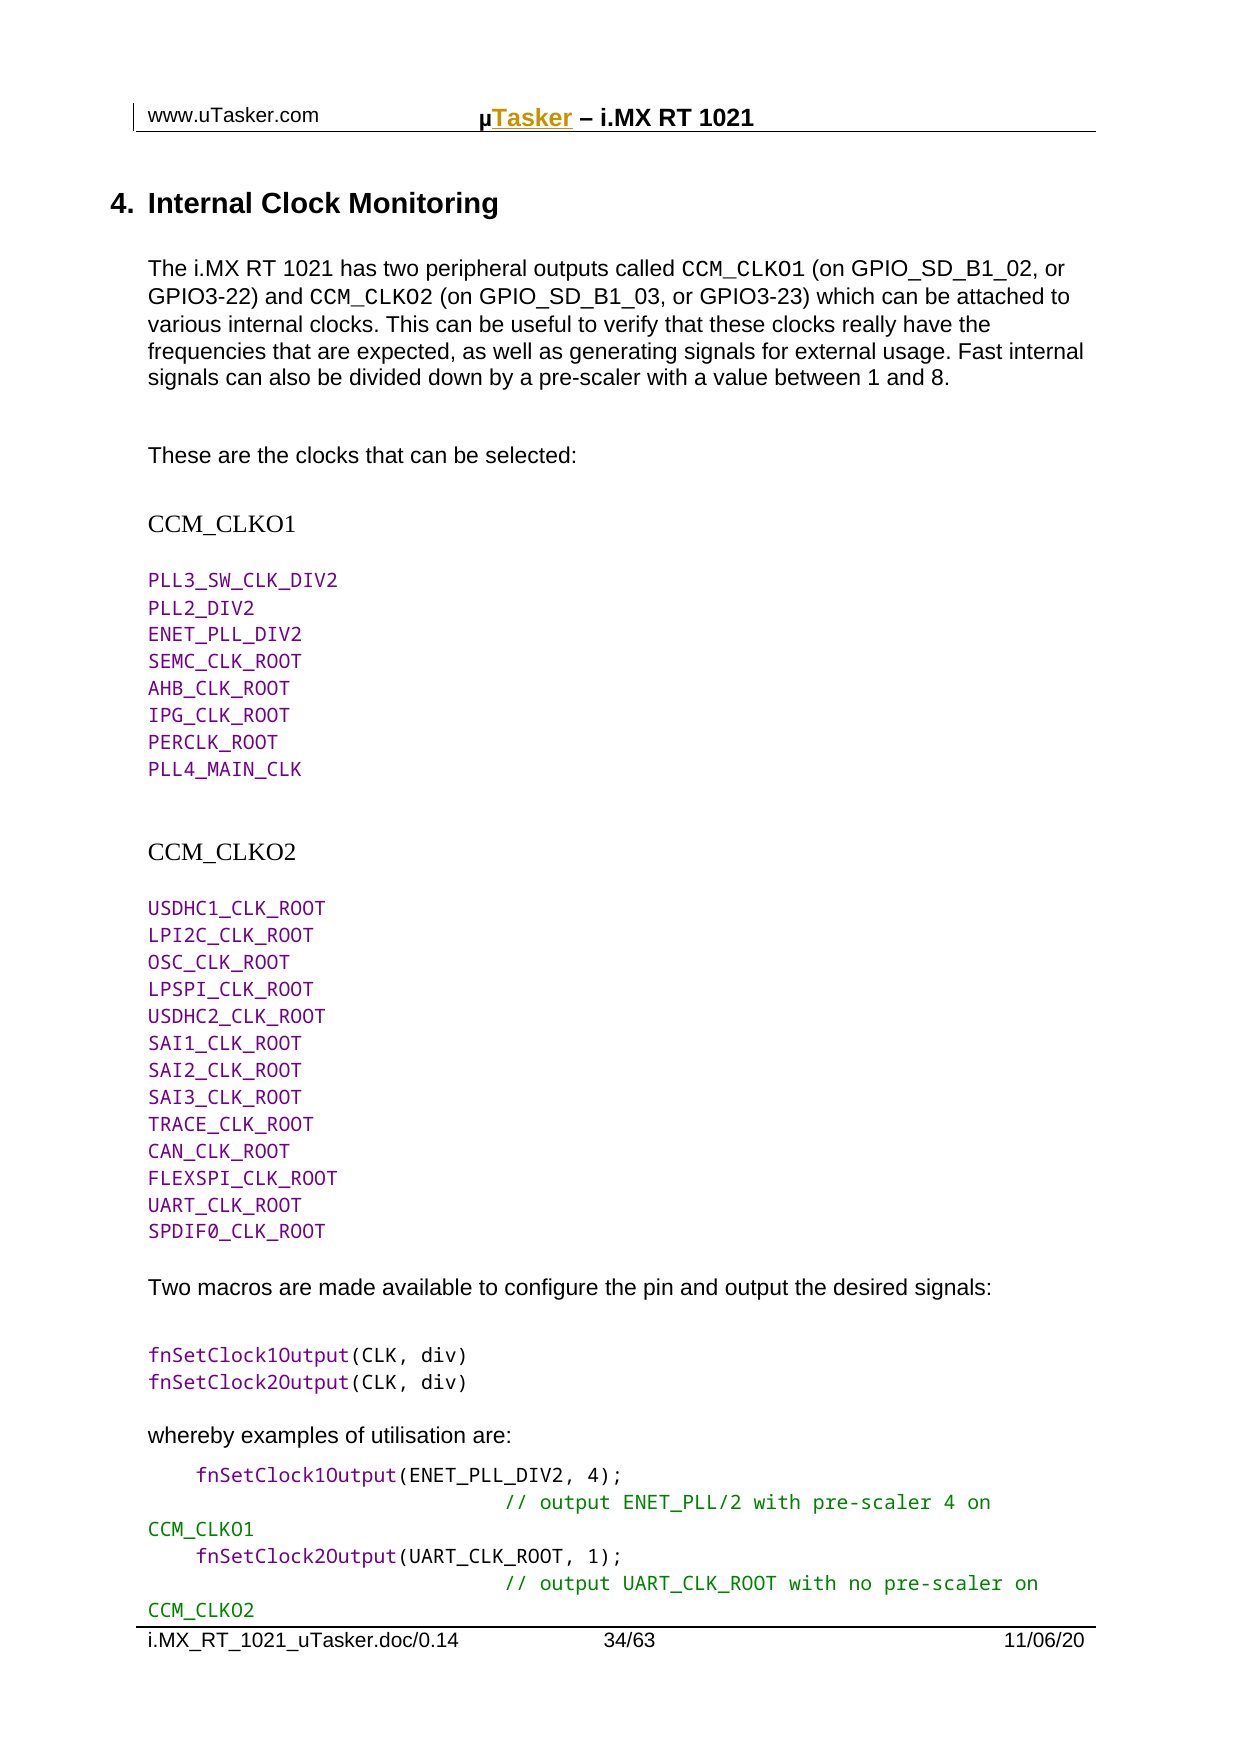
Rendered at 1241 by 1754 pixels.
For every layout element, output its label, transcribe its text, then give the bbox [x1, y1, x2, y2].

subtitle Internal Clock Monitoring [110, 186, 1093, 219]
text SAI1_CLK_ROOT [148, 1029, 1093, 1056]
text TRACE_CLK_ROOT [148, 1110, 1093, 1137]
text CAN_CLK_ROOT FLEXSPI_CLK_ROOT [148, 1137, 1093, 1191]
text LPI2C_CLK_ROOT OSC_CLK_ROOT [148, 921, 1093, 975]
text whereby examples of utilisation are: [148, 1422, 1093, 1448]
text fnSetClock2Output(CLK, div) [148, 1368, 1093, 1395]
text These are the clocks that can be selected: [148, 442, 1093, 468]
text The i.MX RT 1021 has two peripheral outputs called CCM_CLKO1 (on GPIO_SD_B1_02, or GPIO3-22) and CCM_CLKO2 (on GPIO_SD_B1_03, or GPIO3-23) which can be attached to various internal clocks. This can be useful to verify that these clocks really have the frequencies that are expected, as well as generating signals for external usage. Fast internal signals can also be divided down by a pre-scaler with a value between 1 and 8. [148, 254, 1093, 390]
text CCM_CLKO2 [148, 837, 1093, 865]
text ENET_PLL_DIV2 [148, 621, 1093, 648]
text fnSetClock1Output(CLK, div) [148, 1341, 1093, 1368]
text AHB_CLK_ROOT IPG_CLK_ROOT PERCLK_ROOT PLL4_MAIN_CLK [148, 675, 1093, 783]
text UART_CLK_ROOT [148, 1191, 1093, 1218]
text SEMC_CLK_ROOT [148, 648, 1093, 675]
text PLL3_SW_CLK_DIV2 [148, 567, 1093, 594]
text SPDIF0_CLK_ROOT [148, 1218, 1093, 1245]
text USDHC2_CLK_ROOT [148, 1002, 1093, 1029]
text CCM_CLKO1 [148, 509, 1093, 538]
text USDHC1_CLK_ROOT [148, 894, 1093, 921]
text Two macros are made available to configure the pin and output the desired signals: [148, 1245, 1093, 1300]
text PLL2_DIV2 [148, 594, 1093, 621]
text LPSPI_CLK_ROOT [148, 975, 1093, 1002]
text fnSetClock2Output(UART_CLK_ROOT, 1); // output UART_CLK_ROOT with no pre-scaler on CCM_CLKO2 [148, 1542, 1093, 1623]
text SAI3_CLK_ROOT [148, 1083, 1093, 1110]
text SAI2_CLK_ROOT [148, 1056, 1093, 1083]
text fnSetClock1Output(ENET_PLL_DIV2, 4); // output ENET_PLL/2 with pre-scaler 4 on CCM_CLKO1 [148, 1461, 1093, 1542]
